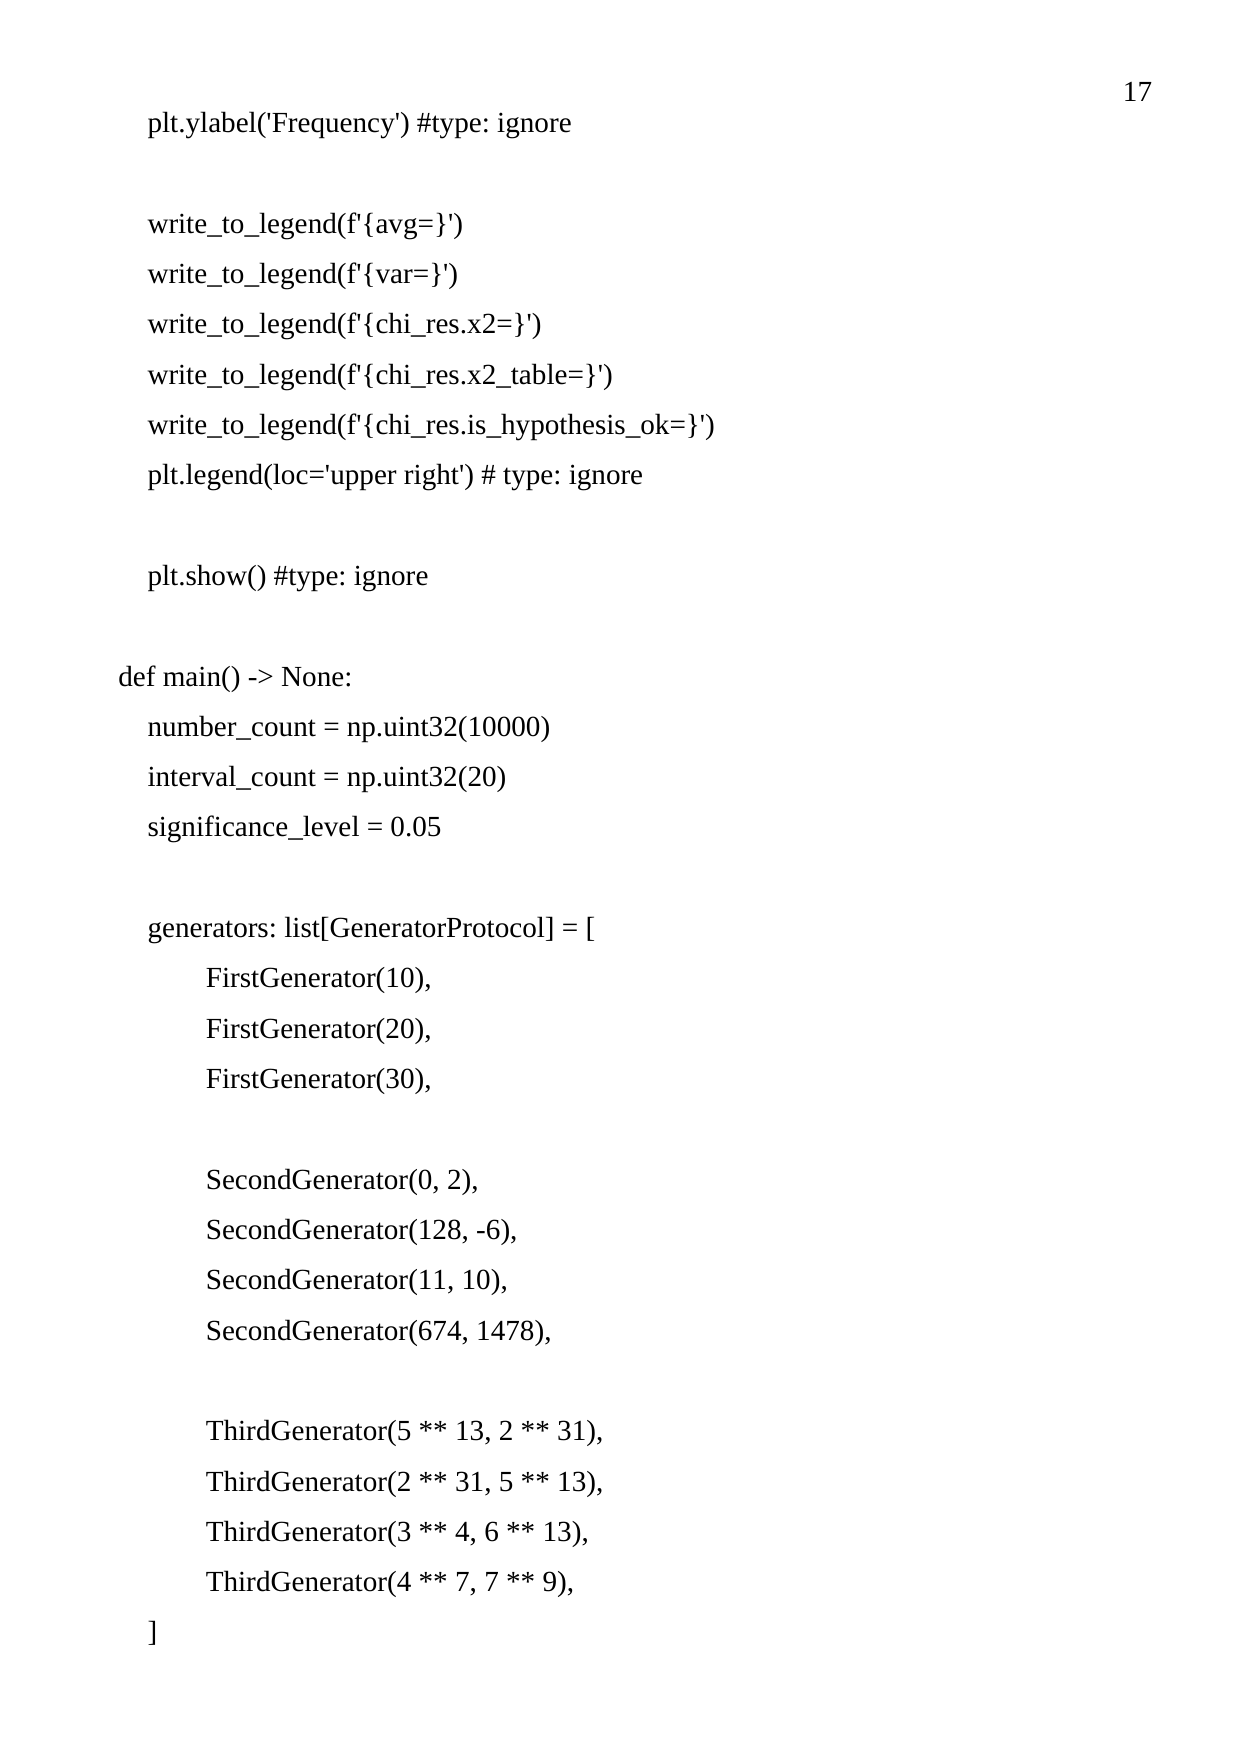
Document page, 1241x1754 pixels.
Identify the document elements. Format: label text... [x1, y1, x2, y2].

text ThirdGenerator(4 ** 7, 7 ** 9), [118, 1564, 1122, 1598]
text def main() -> None: [118, 659, 1122, 692]
text SecondGenerator(11, 10), [118, 1262, 1122, 1296]
text significance_level = 0.05 [118, 809, 1122, 843]
text write_to_legend(f'{chi_res.x2_table=}') [118, 357, 1122, 390]
text write_to_legend(f'{var=}') [118, 256, 1122, 290]
text ThirdGenerator(3 ** 4, 6 ** 13), [118, 1514, 1122, 1547]
text plt.show() #type: ignore [118, 558, 1122, 592]
text plt.legend(loc='upper right') # type: ignore [118, 457, 1122, 491]
text FirstGenerator(30), [118, 1061, 1122, 1095]
text ThirdGenerator(5 ** 13, 2 ** 31), [118, 1413, 1122, 1447]
text SecondGenerator(0, 2), [118, 1162, 1122, 1195]
text write_to_legend(f'{chi_res.is_hypothesis_ok=}') [118, 407, 1122, 441]
text plt.ylabel('Frequency') #type: ignore [118, 105, 1122, 139]
text FirstGenerator(10), [118, 961, 1122, 994]
text ] [118, 1614, 1122, 1648]
text generators: list[GeneratorProtocol] = [ [118, 910, 1122, 944]
text write_to_legend(f'{chi_res.x2=}') [118, 306, 1122, 340]
text SecondGenerator(128, -6), [118, 1212, 1122, 1246]
text number_count = np.uint32(10000) [118, 709, 1122, 742]
text ThirdGenerator(2 ** 31, 5 ** 13), [118, 1464, 1122, 1497]
text write_to_legend(f'{avg=}') [118, 206, 1122, 239]
text FirstGenerator(20), [118, 1011, 1122, 1044]
text SecondGenerator(674, 1478), [118, 1313, 1122, 1346]
text interval_count = np.uint32(20) [118, 759, 1122, 793]
